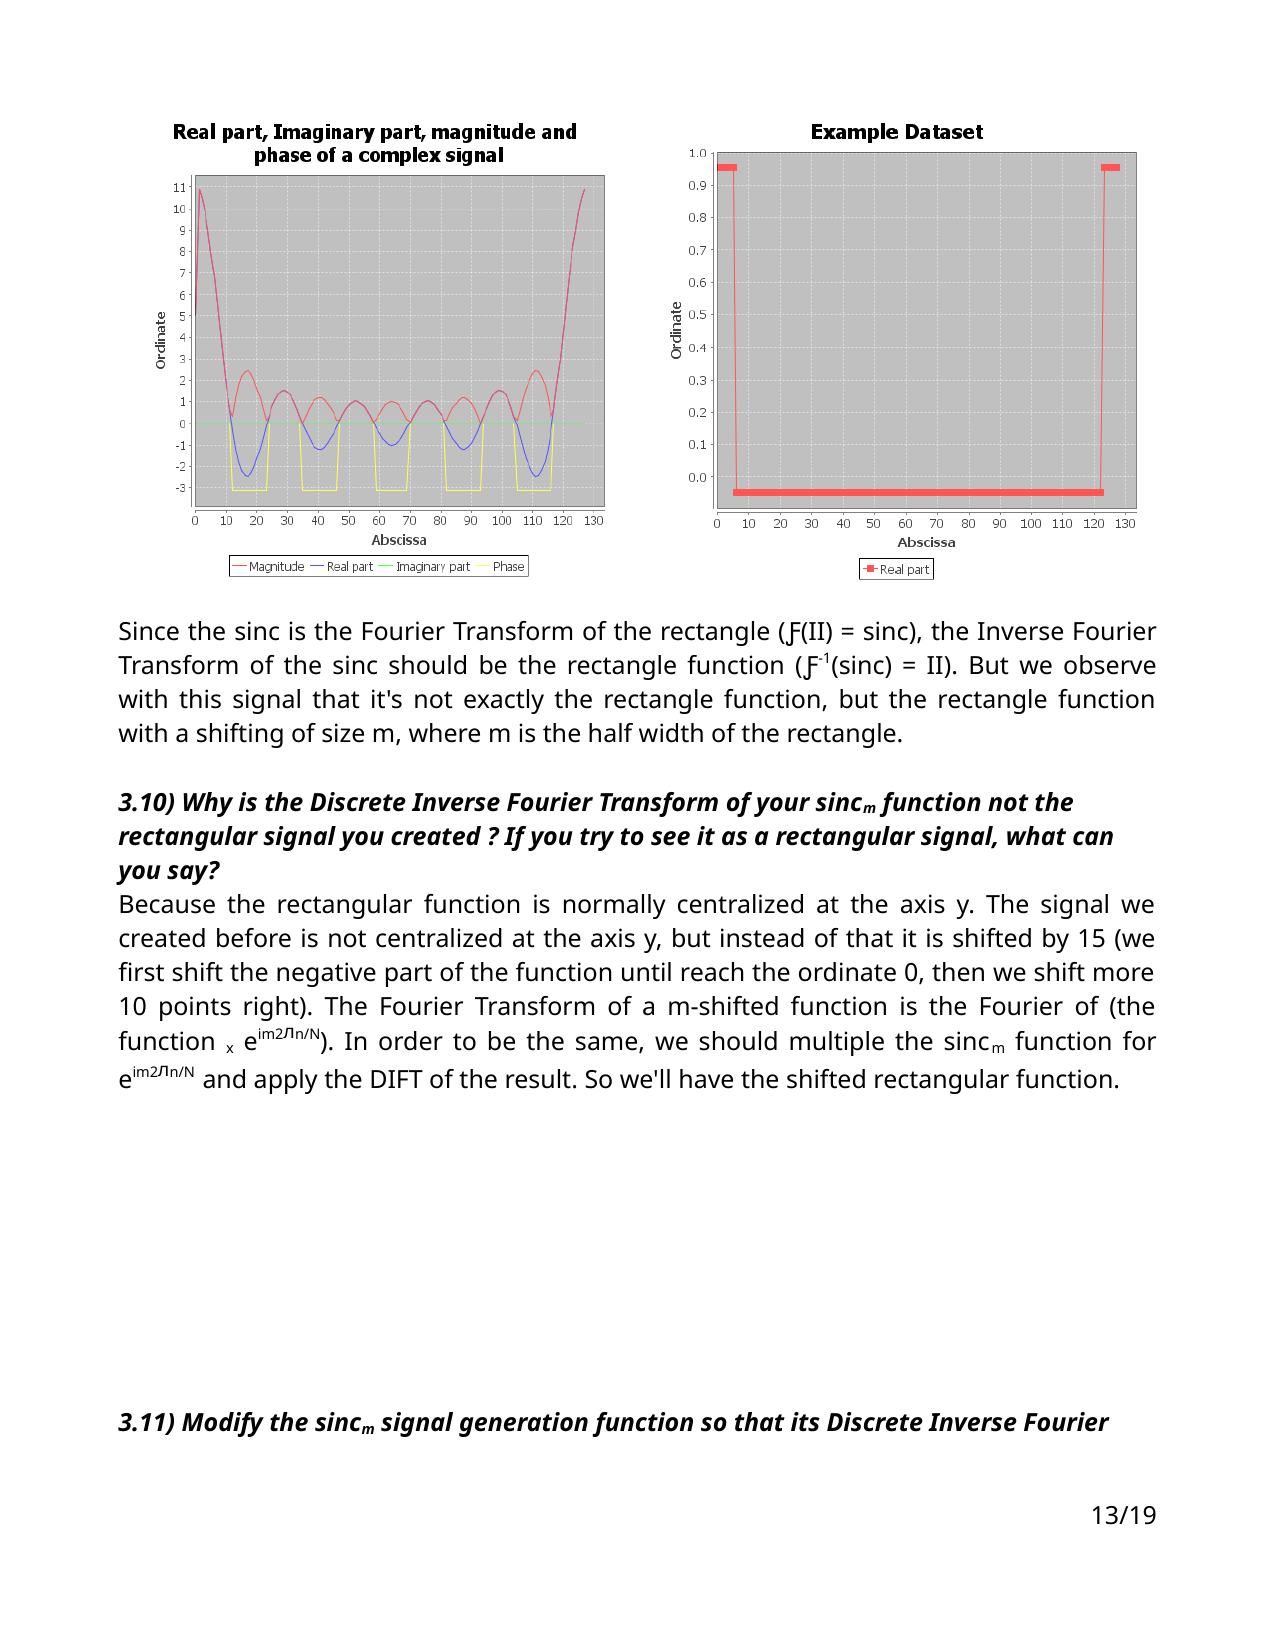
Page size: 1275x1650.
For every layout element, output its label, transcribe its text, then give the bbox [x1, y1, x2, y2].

text 3.11) Modify the sincm signal generation function so that its Discrete Inverse Fourier [118, 1405, 1157, 1439]
picture [645, 118, 1149, 580]
text 3.10) Why is the Discrete Inverse Fourier Transform of your sincm function not the rectangular signal you created ? If you try to see it as a rectangular signal, what can you say? [118, 784, 1157, 886]
text Because the rectangular function is normally centralized at the axis y. The signal we created before is not centralized at the axis y, but instead of that it is shifted by 15 (we first shift the negative part of the function until reach the ordinate 0, then we shift more 10 points right). The Fourier Transform of a m-shifted function is the Fourier of (the function x eim2лn/N). In order to be the same, we should multiple the sincm function for eim2лn/N and apply the DIFT of the result. So we'll have the shifted rectangular function. [118, 886, 1157, 1098]
picture [141, 118, 615, 577]
text Since the sinc is the Fourier Transform of the rectangle (Ƒ(II) = sinc), the Inverse Fourier Transform of the sinc should be the rectangle function (Ƒ-1(sinc) = II). But we observe with this signal that it's not exactly the rectangle function, but the rectangle function with a shifting of size m, where m is the half width of the rectangle. [118, 614, 1157, 750]
table_header [118, 118, 637, 614]
table_header [638, 118, 1157, 614]
